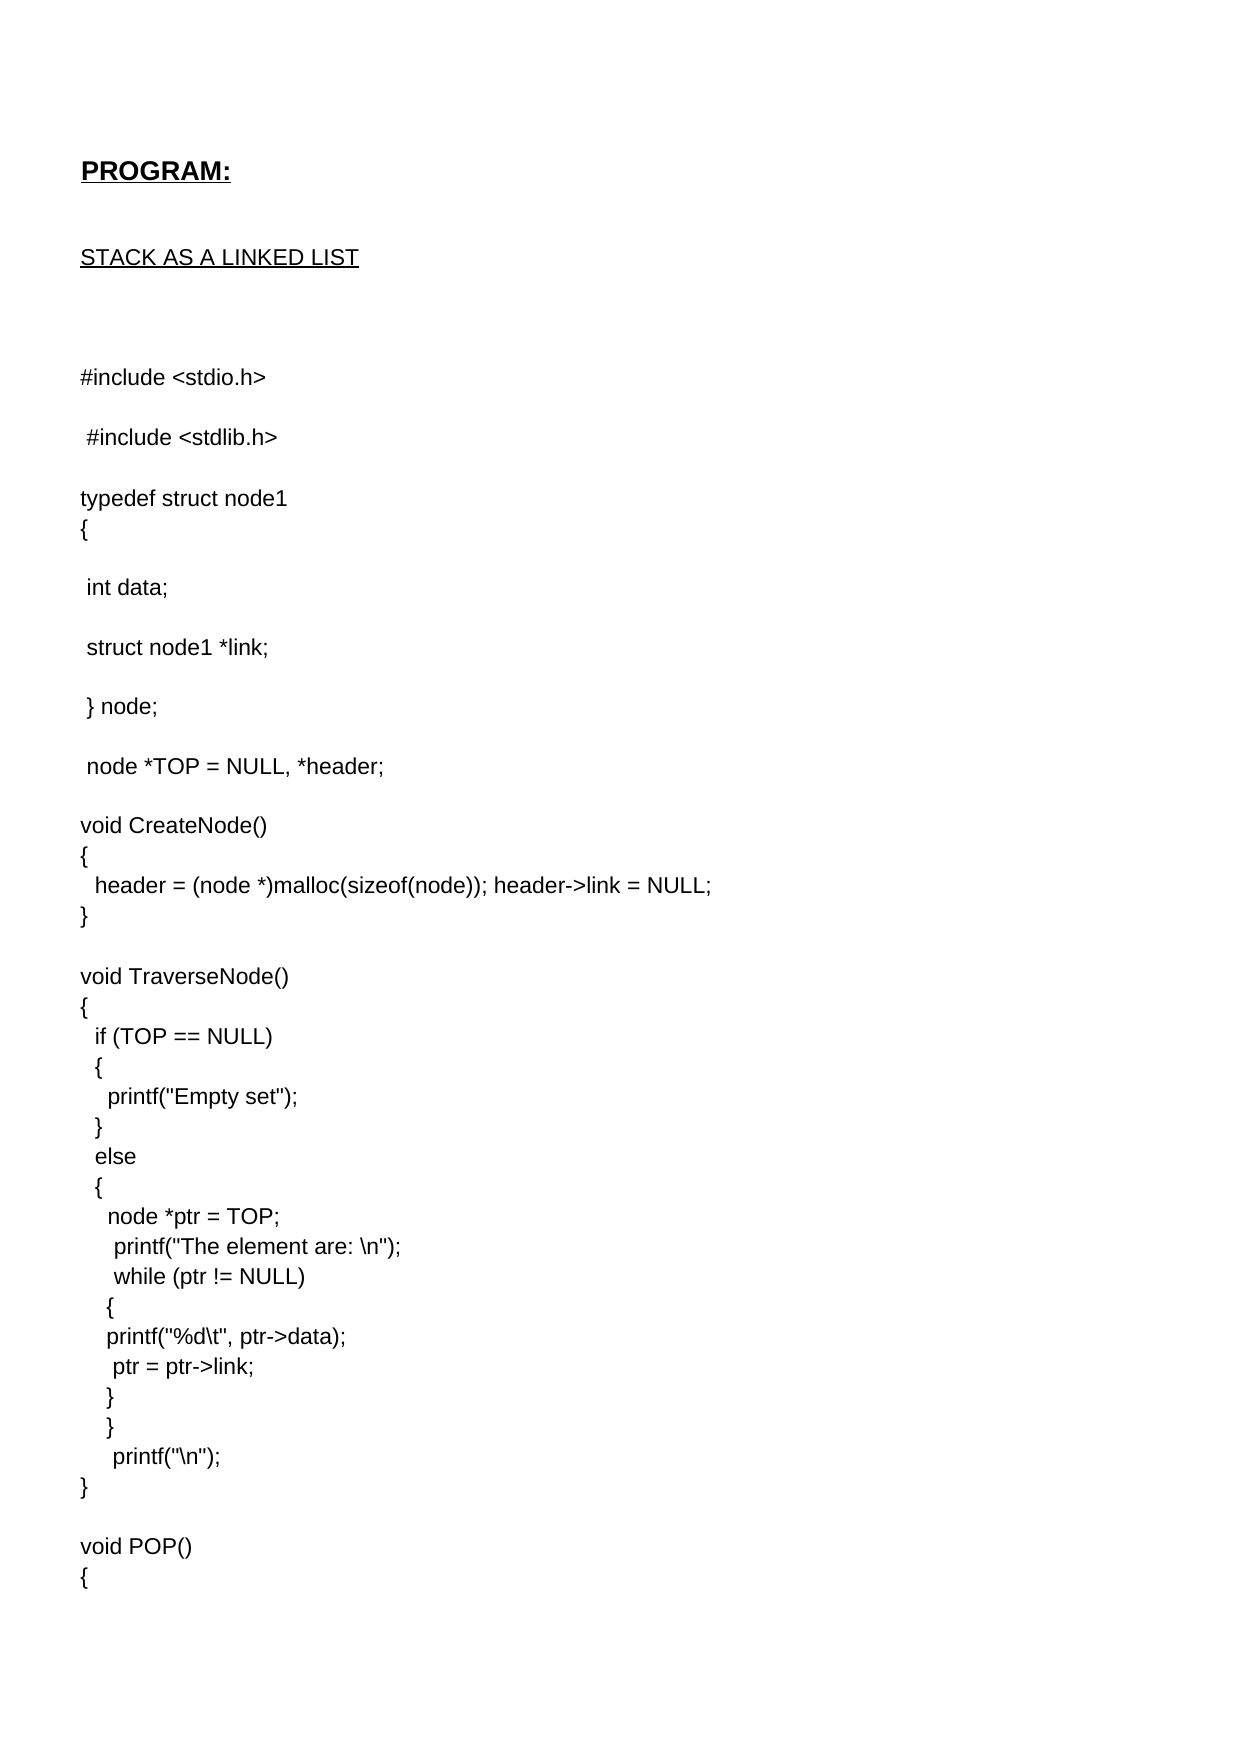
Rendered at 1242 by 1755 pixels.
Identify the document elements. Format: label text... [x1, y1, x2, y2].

text { [106, 1293, 519, 1319]
text { [80, 993, 866, 1019]
text printf("Empty set"); [107, 1083, 866, 1109]
text node *TOP = NULL, *header; [80, 753, 538, 779]
text } [80, 1473, 866, 1499]
text void TraverseNode() [80, 963, 866, 989]
text { [94, 1173, 866, 1199]
text header = (node *)malloc(sizeof(node)); header->link = NULL; [94, 872, 774, 899]
text } [94, 1113, 866, 1139]
text void CreateNode() [80, 812, 866, 839]
text int data; [80, 574, 538, 600]
text PROGRAM: [81, 155, 1171, 186]
text { [80, 514, 538, 541]
text { [80, 842, 866, 869]
text void POP() [80, 1533, 866, 1559]
text } [93, 1383, 362, 1409]
text struct node1 *link; [80, 634, 538, 660]
text if (TOP == NULL) [94, 1023, 866, 1049]
text typedef struct node1 [80, 484, 866, 511]
text } node; [80, 693, 538, 719]
text } [80, 902, 866, 929]
text ptr = ptr->link; [106, 1353, 519, 1379]
text printf("\n"); [93, 1443, 362, 1469]
text STACK AS A LINKED LIST [80, 244, 866, 270]
text node *ptr = TOP; [107, 1203, 554, 1229]
text { [94, 1053, 866, 1079]
text printf("The element are: \n"); [107, 1233, 554, 1259]
text else [94, 1143, 866, 1169]
text printf("%d\t", ptr->data); [106, 1323, 519, 1349]
text } [93, 1413, 362, 1439]
text { [80, 1563, 866, 1589]
text #include <stdlib.h> [80, 424, 513, 451]
text #include <stdio.h> [80, 364, 513, 391]
text while (ptr != NULL) [107, 1263, 554, 1289]
